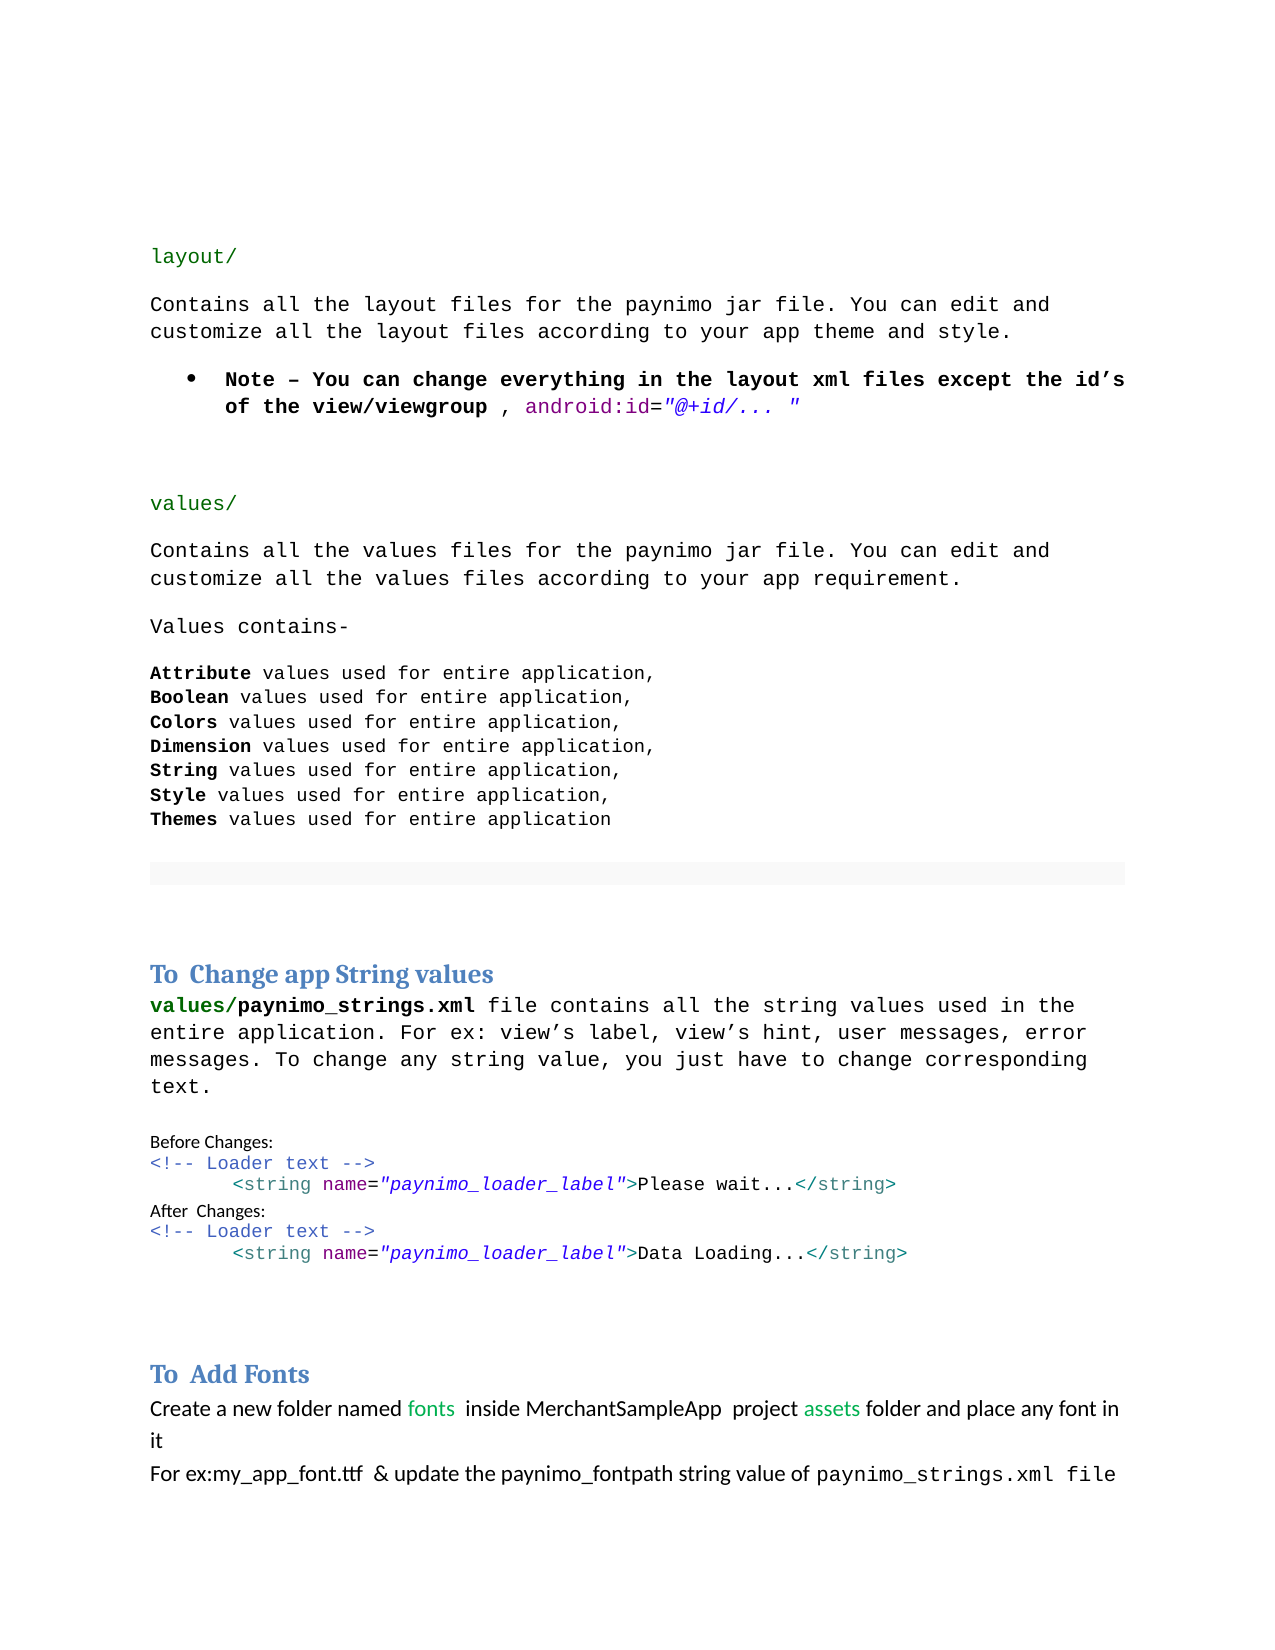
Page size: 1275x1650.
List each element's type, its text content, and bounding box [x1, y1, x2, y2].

text values/paynimo_strings.xml file contains all the string values used in the entire application. For ex: view’s label, view’s hint, user messages, error messages. To change any string value, you just have to change corresponding text. [150, 995, 1125, 1100]
text <string name="paynimo_loader_label">Data Loading...</string> [187, 1243, 1125, 1265]
text Colors values used for entire application, [150, 712, 1125, 734]
text <!-- Loader text --> [150, 1222, 1125, 1243]
text Dimension values used for entire application, [150, 737, 1125, 758]
text values/ [150, 492, 1125, 516]
text After Changes: [150, 1199, 1125, 1222]
text Themes values used for entire application [150, 810, 1125, 831]
text Attribute values used for entire application, [150, 664, 1125, 685]
text Create a new folder named fonts inside MerchantSampleApp project assets folder and place any font in it [150, 1394, 1125, 1454]
text Contains all the layout files for the paynimo jar file. You can edit and customize all the layout files according to your app theme and style. [150, 294, 1125, 345]
text Boolean values used for entire application, [150, 688, 1125, 709]
subtitle To Change app String values [150, 959, 1125, 990]
text <string name="paynimo_loader_label">Please wait...</string> [187, 1175, 1125, 1196]
text Style values used for entire application, [150, 786, 1125, 807]
text For ex:my_app_font.ttf & update the paynimo_fontpath string value of paynimo_strings.xml file [150, 1459, 1125, 1487]
text layout/ [150, 246, 1125, 270]
text Before Changes: [150, 1131, 1125, 1154]
text <!-- Loader text --> [150, 1154, 1125, 1175]
text Contains all the values files for the paynimo jar file. You can edit and customize all the values files according to your app requirement. [150, 541, 1125, 591]
subtitle To Add Fonts [150, 1359, 1125, 1390]
text Values contains- [150, 616, 1125, 639]
text String values used for entire application, [150, 761, 1125, 782]
list Note – You can change everything in the layout xml files except the id’s of the view/viewgroup , android:id="@+id/... " [187, 369, 1125, 420]
